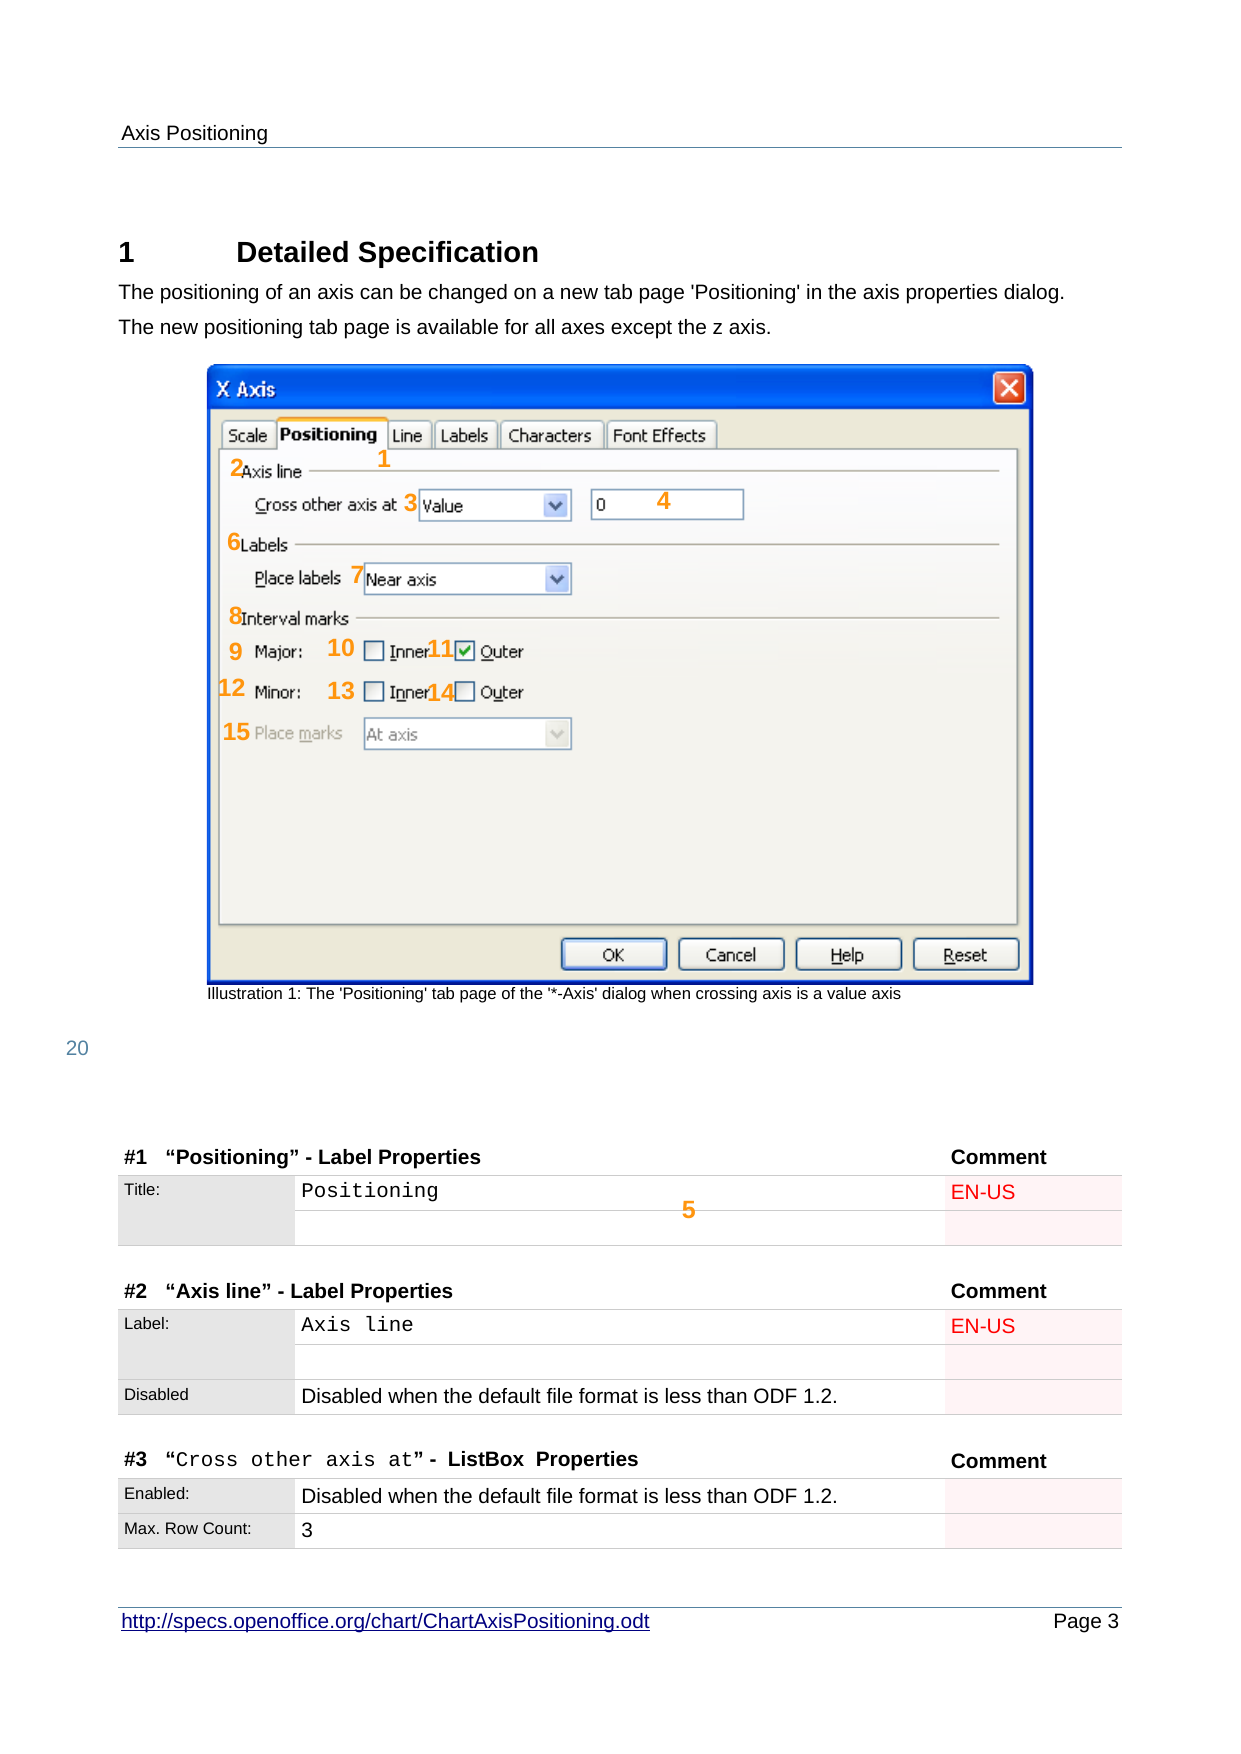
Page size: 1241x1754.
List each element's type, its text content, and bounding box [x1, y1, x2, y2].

table_header EN-US [945, 1310, 1122, 1344]
table_cell 3 [295, 1514, 945, 1548]
table_cell Disabled [118, 1380, 295, 1414]
text Illustration 1: The 'Positioning' tab page of the '*-Axis' dialog when crossing axis is a value axis [207, 985, 1033, 1003]
table_header Positioning [295, 1176, 945, 1210]
table_cell Enabled: [118, 1479, 295, 1513]
table_cell Disabled when the default file format is less than ODF 1.2. [295, 1380, 945, 1414]
table_cell Title: [118, 1176, 295, 1245]
table_cell [945, 1514, 1122, 1548]
table_cell [945, 1479, 1122, 1513]
table_header “Axis line” - Label Properties [118, 1273, 945, 1308]
text The new positioning tab page is available for all axes except the z axis. [118, 316, 1122, 339]
table_cell [295, 1211, 945, 1245]
table_header Axis line [295, 1310, 945, 1344]
table_cell [295, 1345, 945, 1379]
table_cell [945, 1380, 1122, 1414]
subtitle Detailed Specification [118, 236, 1122, 268]
table_header Comment [945, 1442, 1122, 1478]
table_cell Max. Row Count: [118, 1514, 295, 1548]
table_cell Label: [118, 1310, 295, 1379]
table_header EN-US [945, 1176, 1122, 1210]
text The positioning of an axis can be changed on a new tab page 'Positioning' in the axis properties dialog. [118, 280, 1122, 303]
table_cell Disabled when the default file format is less than ODF 1.2. [295, 1479, 945, 1513]
table_cell [945, 1345, 1122, 1379]
table_header Comment [945, 1273, 1122, 1308]
picture [206, 364, 1034, 985]
table_header “Cross other axis at” - ListBox Properties [118, 1442, 945, 1478]
table_header “Positioning” - Label Properties [118, 1139, 945, 1175]
table_cell [945, 1211, 1122, 1245]
table_header Comment [945, 1139, 1122, 1175]
